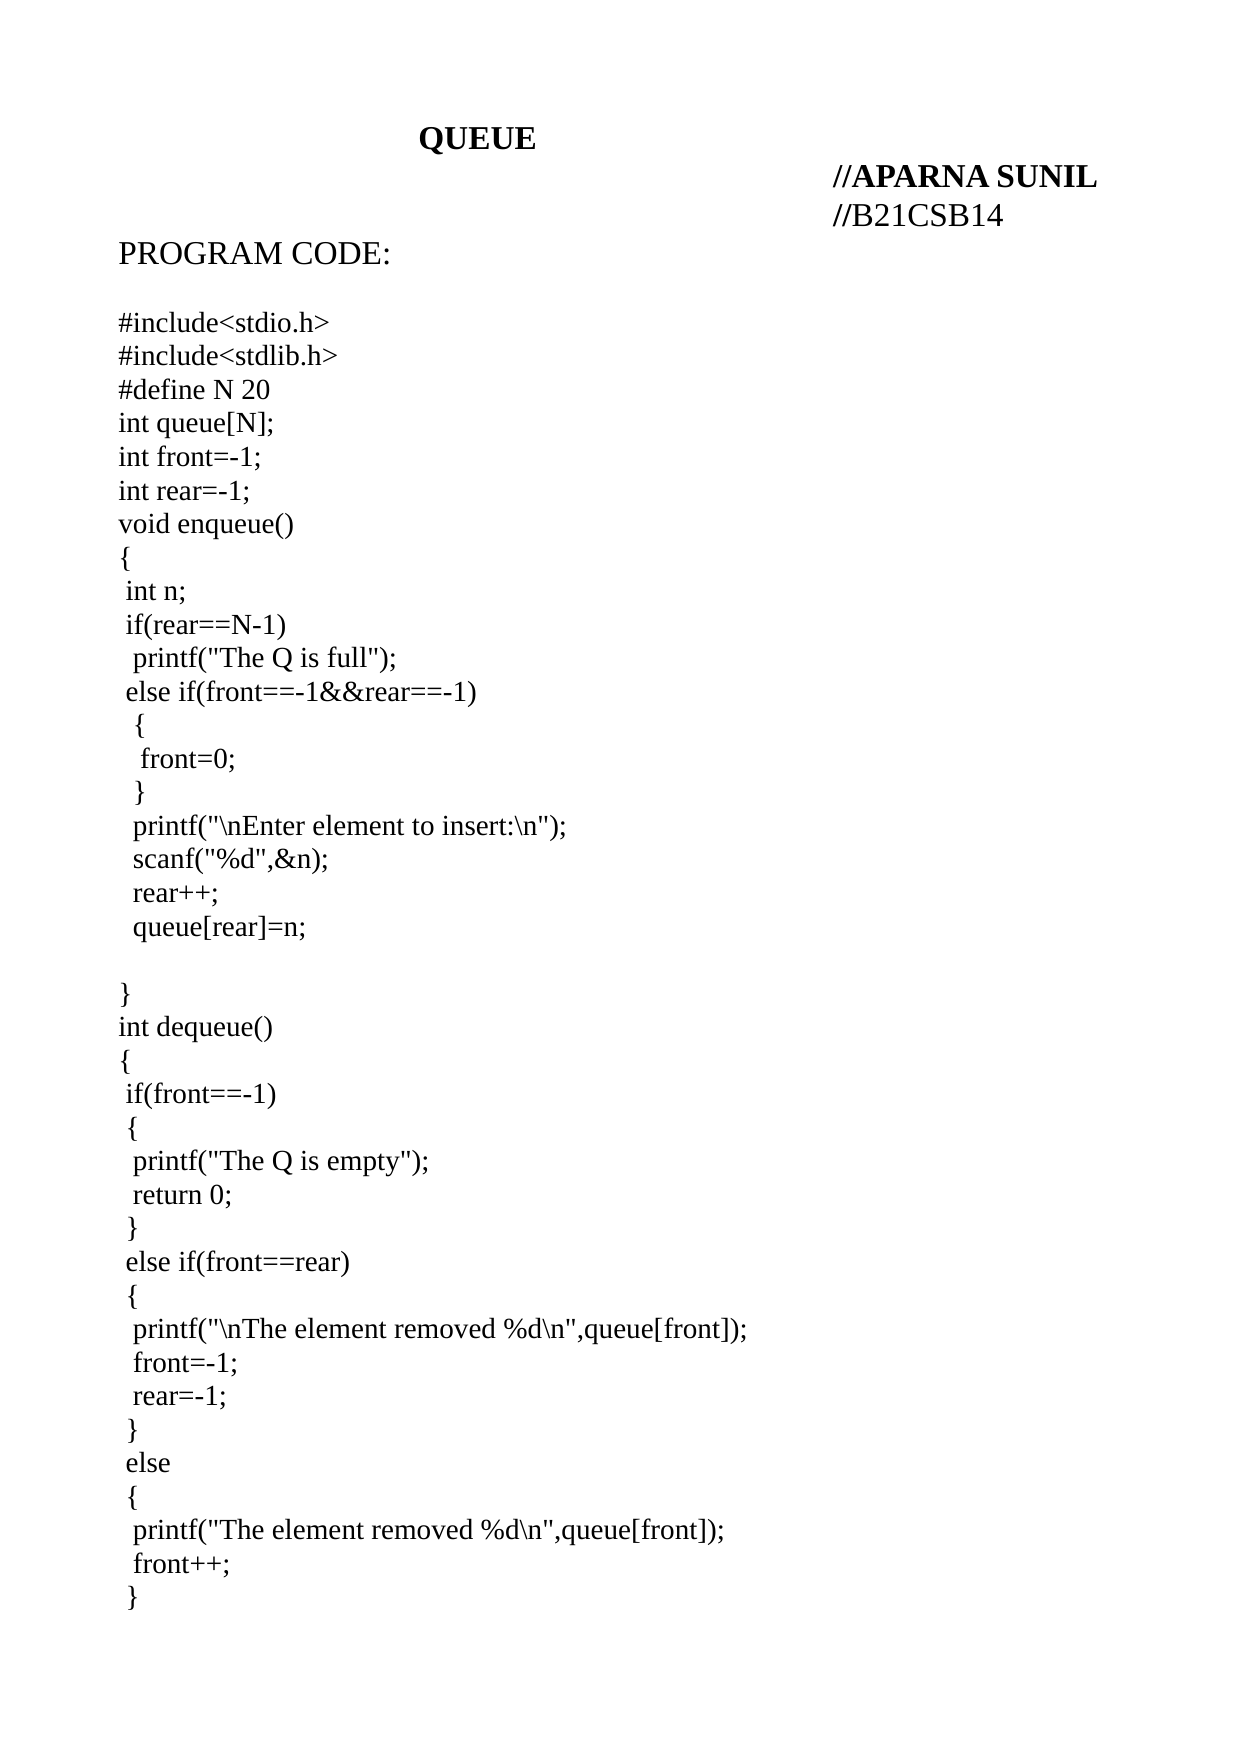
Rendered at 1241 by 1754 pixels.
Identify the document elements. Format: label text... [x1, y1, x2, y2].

text front=0; [118, 741, 1122, 774]
text front=-1; [118, 1345, 1122, 1378]
text else if(front==rear) [118, 1244, 1122, 1278]
text { [118, 1278, 1122, 1311]
text { [118, 1479, 1122, 1512]
text printf("The element removed %d\n",queue[front]); [118, 1512, 1122, 1546]
text { [118, 707, 1122, 741]
text else if(front==-1&&rear==-1) [118, 674, 1122, 707]
text void enqueue() [118, 506, 1122, 540]
text rear=-1; [118, 1378, 1122, 1412]
text if(rear==N-1) [118, 607, 1122, 640]
text #define N 20 [118, 372, 1122, 406]
text PROGRAM CODE: [118, 233, 1122, 271]
text } [118, 1412, 1122, 1445]
text return 0; [118, 1177, 1122, 1211]
text scanf("%d",&n); [118, 842, 1122, 875]
text rear++; [118, 875, 1122, 909]
text else [118, 1445, 1122, 1479]
text queue[rear]=n; [118, 909, 1122, 942]
text QUEUE [118, 118, 1122, 156]
text printf("The Q is full"); [118, 640, 1122, 674]
text //APARNA SUNIL [118, 156, 1122, 195]
text } [118, 1579, 1122, 1613]
text #include<stdlib.h> [118, 338, 1122, 372]
text //B21CSB14 [118, 195, 1122, 233]
text int n; [118, 573, 1122, 607]
text { [118, 1110, 1122, 1143]
text int front=-1; [118, 439, 1122, 473]
text front++; [118, 1546, 1122, 1579]
text { [118, 540, 1122, 573]
text int rear=-1; [118, 473, 1122, 506]
text #include<stdio.h> [118, 305, 1122, 338]
text int dequeue() [118, 1009, 1122, 1043]
text } [118, 1211, 1122, 1244]
text if(front==-1) [118, 1076, 1122, 1110]
text printf("The Q is empty"); [118, 1143, 1122, 1177]
text } [118, 976, 1122, 1009]
text int queue[N]; [118, 406, 1122, 439]
text printf("\nEnter element to insert:\n"); [118, 808, 1122, 842]
text } [118, 774, 1122, 808]
text printf("\nThe element removed %d\n",queue[front]); [118, 1311, 1122, 1345]
text { [118, 1043, 1122, 1076]
